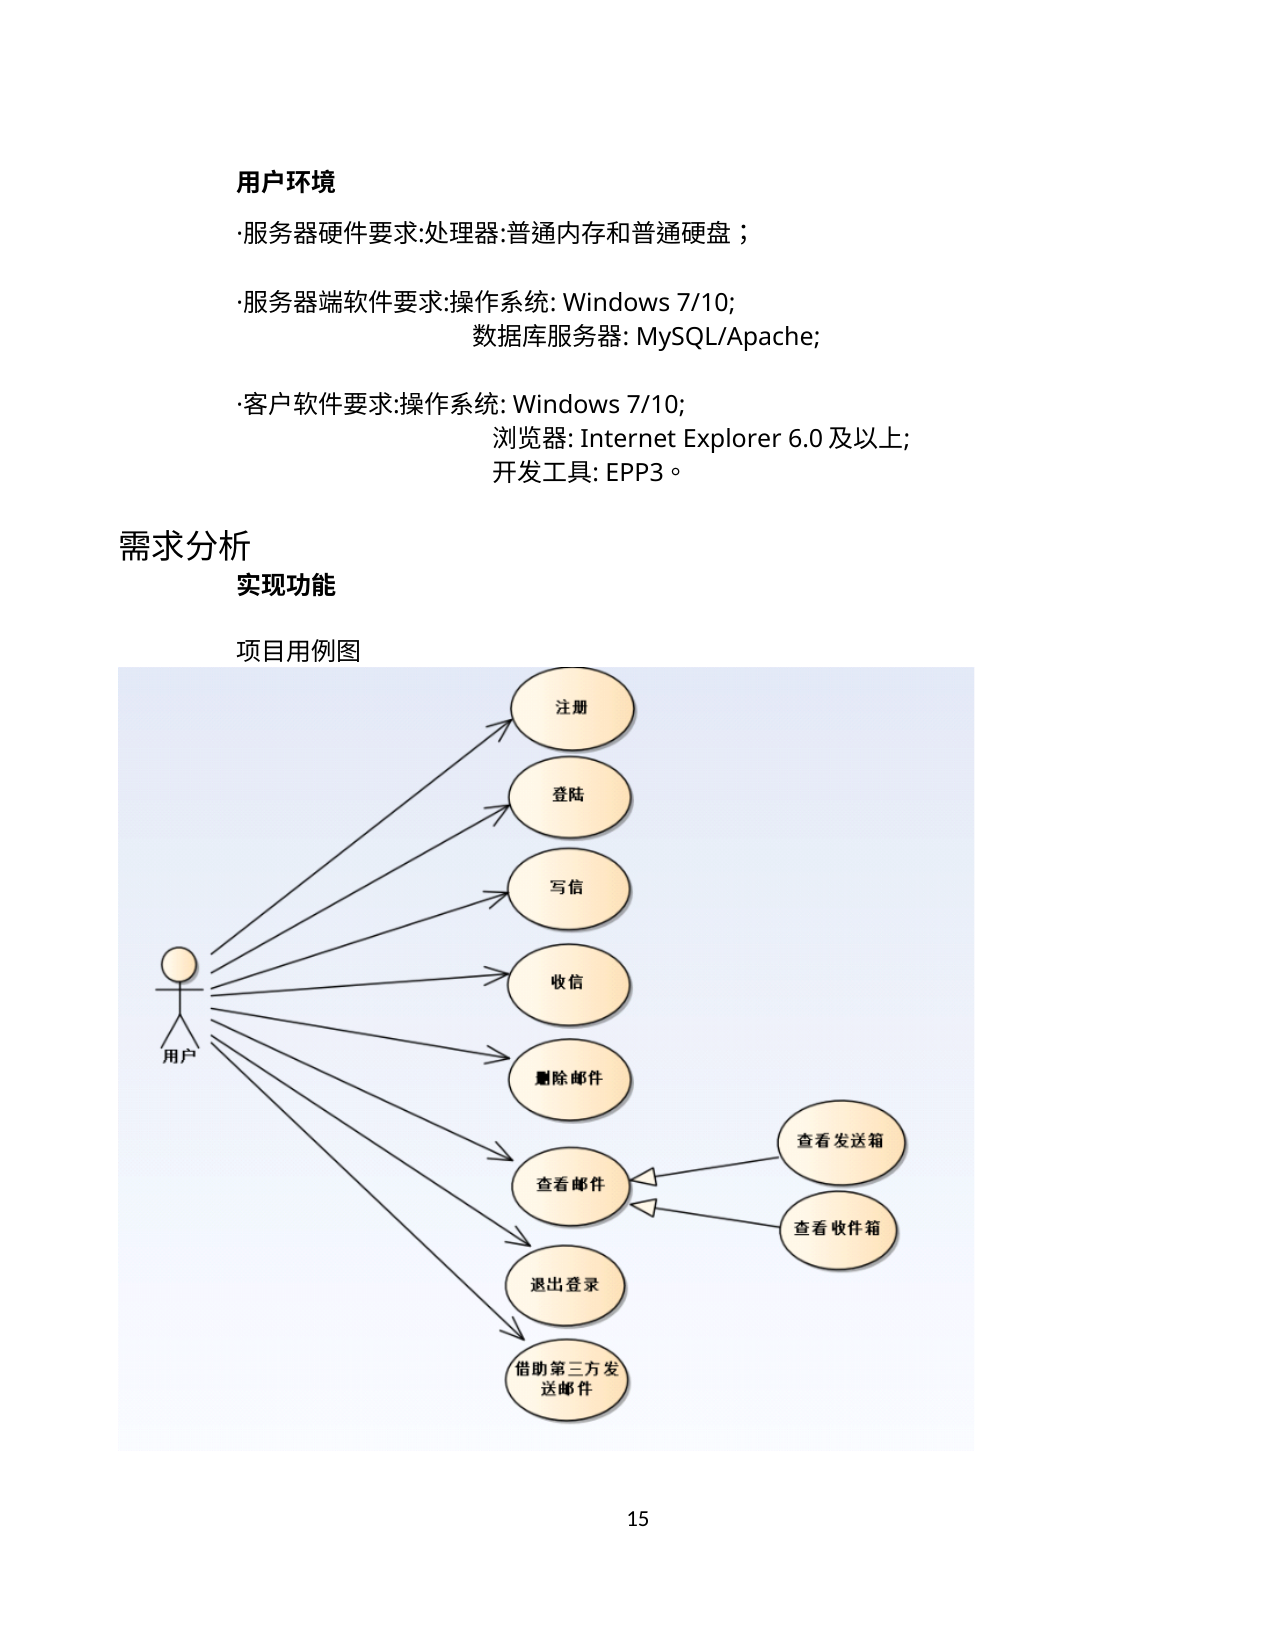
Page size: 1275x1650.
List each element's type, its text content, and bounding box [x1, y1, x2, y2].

text ·客户软件要求:操作系统: Windows 7/10; [118, 386, 1157, 420]
text 项目用例图 [118, 633, 1157, 667]
text 数据库服务器: MySQL/Apache; [118, 318, 1157, 352]
text ·服务器硬件要求:处理器:普通内存和普通硬盘； [118, 216, 1157, 250]
text 浏览器: Internet Explorer 6.0及以上; [118, 420, 1157, 454]
text 开发工具: EPP3。 [118, 454, 1157, 488]
text ·服务器端软件要求:操作系统: Windows 7/10; [118, 284, 1157, 318]
text 用户环境 [118, 165, 1157, 199]
text 需求分析 [118, 523, 1157, 568]
text 实现功能 [118, 568, 1157, 602]
